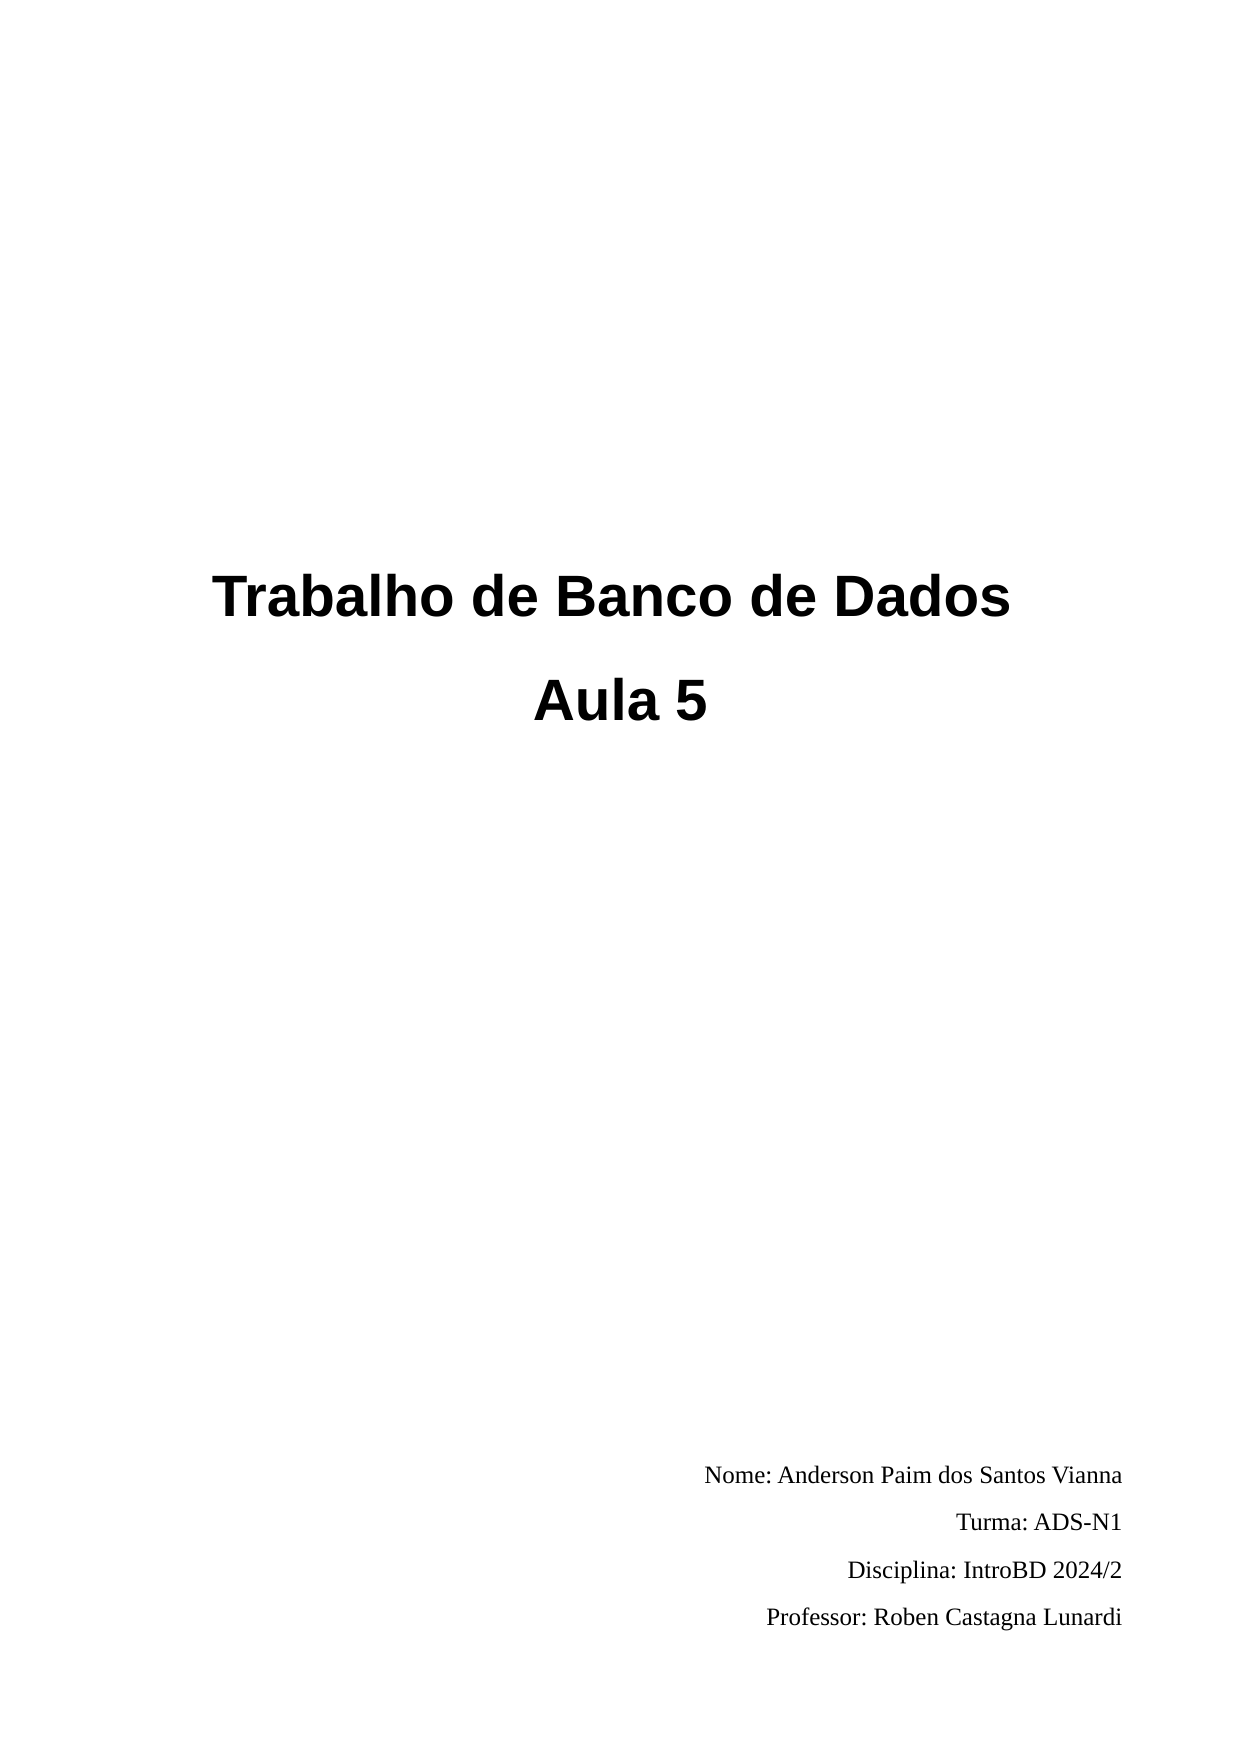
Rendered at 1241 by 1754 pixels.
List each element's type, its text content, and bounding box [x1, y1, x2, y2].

text Professor: Roben Castagna Lunardi [118, 1602, 1122, 1631]
title Aula 5 [118, 666, 1122, 733]
text Turma: ADS-N1 [118, 1507, 1122, 1536]
text Nome: Anderson Paim dos Santos Vianna [118, 1460, 1122, 1488]
title Trabalho de Banco de Dados [118, 561, 1122, 628]
text Disciplina: IntroBD 2024/2 [118, 1555, 1122, 1584]
